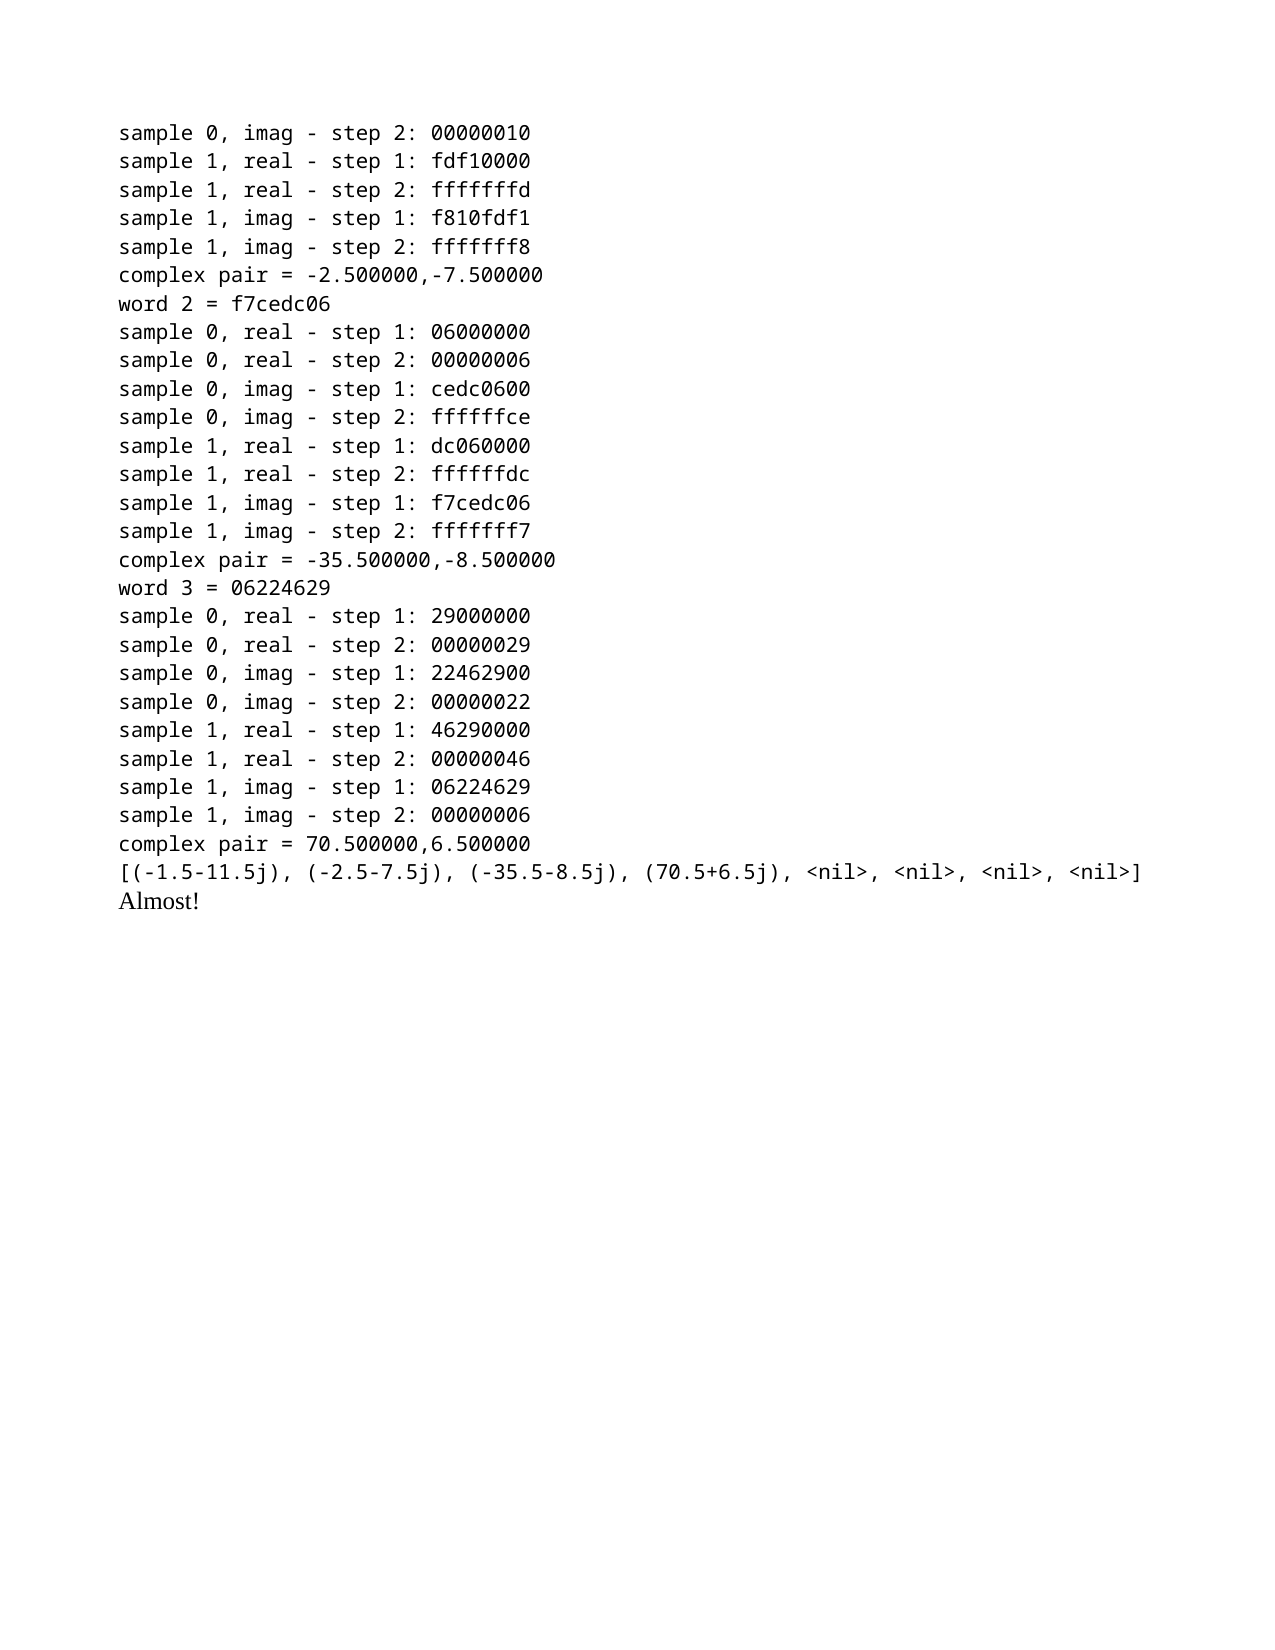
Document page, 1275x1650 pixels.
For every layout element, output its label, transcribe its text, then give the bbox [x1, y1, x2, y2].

text sample 1, imag - step 1: f7cedc06 [118, 488, 1157, 516]
text sample 0, real - step 2: 00000029 [118, 630, 1157, 658]
text sample 0, real - step 2: 00000006 [118, 346, 1157, 374]
text sample 1, real - step 2: 00000046 [118, 744, 1157, 772]
text sample 0, real - step 1: 29000000 [118, 602, 1157, 630]
text sample 1, imag - step 1: f810fdf1 [118, 203, 1157, 232]
text sample 1, imag - step 2: fffffff8 [118, 232, 1157, 260]
text sample 1, real - step 2: fffffffd [118, 175, 1157, 203]
text sample 1, imag - step 2: 00000006 [118, 801, 1157, 829]
text word 2 = f7cedc06 [118, 289, 1157, 317]
text sample 1, imag - step 1: 06224629 [118, 772, 1157, 801]
text complex pair = -2.500000,-7.500000 [118, 260, 1157, 289]
text sample 0, imag - step 1: cedc0600 [118, 374, 1157, 402]
text sample 0, imag - step 2: 00000010 [118, 118, 1157, 147]
text sample 1, real - step 1: dc060000 [118, 431, 1157, 459]
text complex pair = 70.500000,6.500000 [118, 829, 1157, 857]
text sample 1, real - step 1: fdf10000 [118, 147, 1157, 175]
text sample 1, real - step 2: ffffffdc [118, 459, 1157, 488]
text sample 0, real - step 1: 06000000 [118, 317, 1157, 346]
text sample 0, imag - step 1: 22462900 [118, 658, 1157, 687]
text Almost! [118, 886, 1157, 915]
text sample 1, imag - step 2: fffffff7 [118, 516, 1157, 545]
text sample 1, real - step 1: 46290000 [118, 715, 1157, 744]
text word 3 = 06224629 [118, 573, 1157, 602]
text sample 0, imag - step 2: 00000022 [118, 687, 1157, 715]
text complex pair = -35.500000,-8.500000 [118, 545, 1157, 573]
text sample 0, imag - step 2: ffffffce [118, 402, 1157, 431]
text [(-1.5-11.5j), (-2.5-7.5j), (-35.5-8.5j), (70.5+6.5j), <nil>, <nil>, <nil>, <nil>] [118, 857, 1157, 886]
